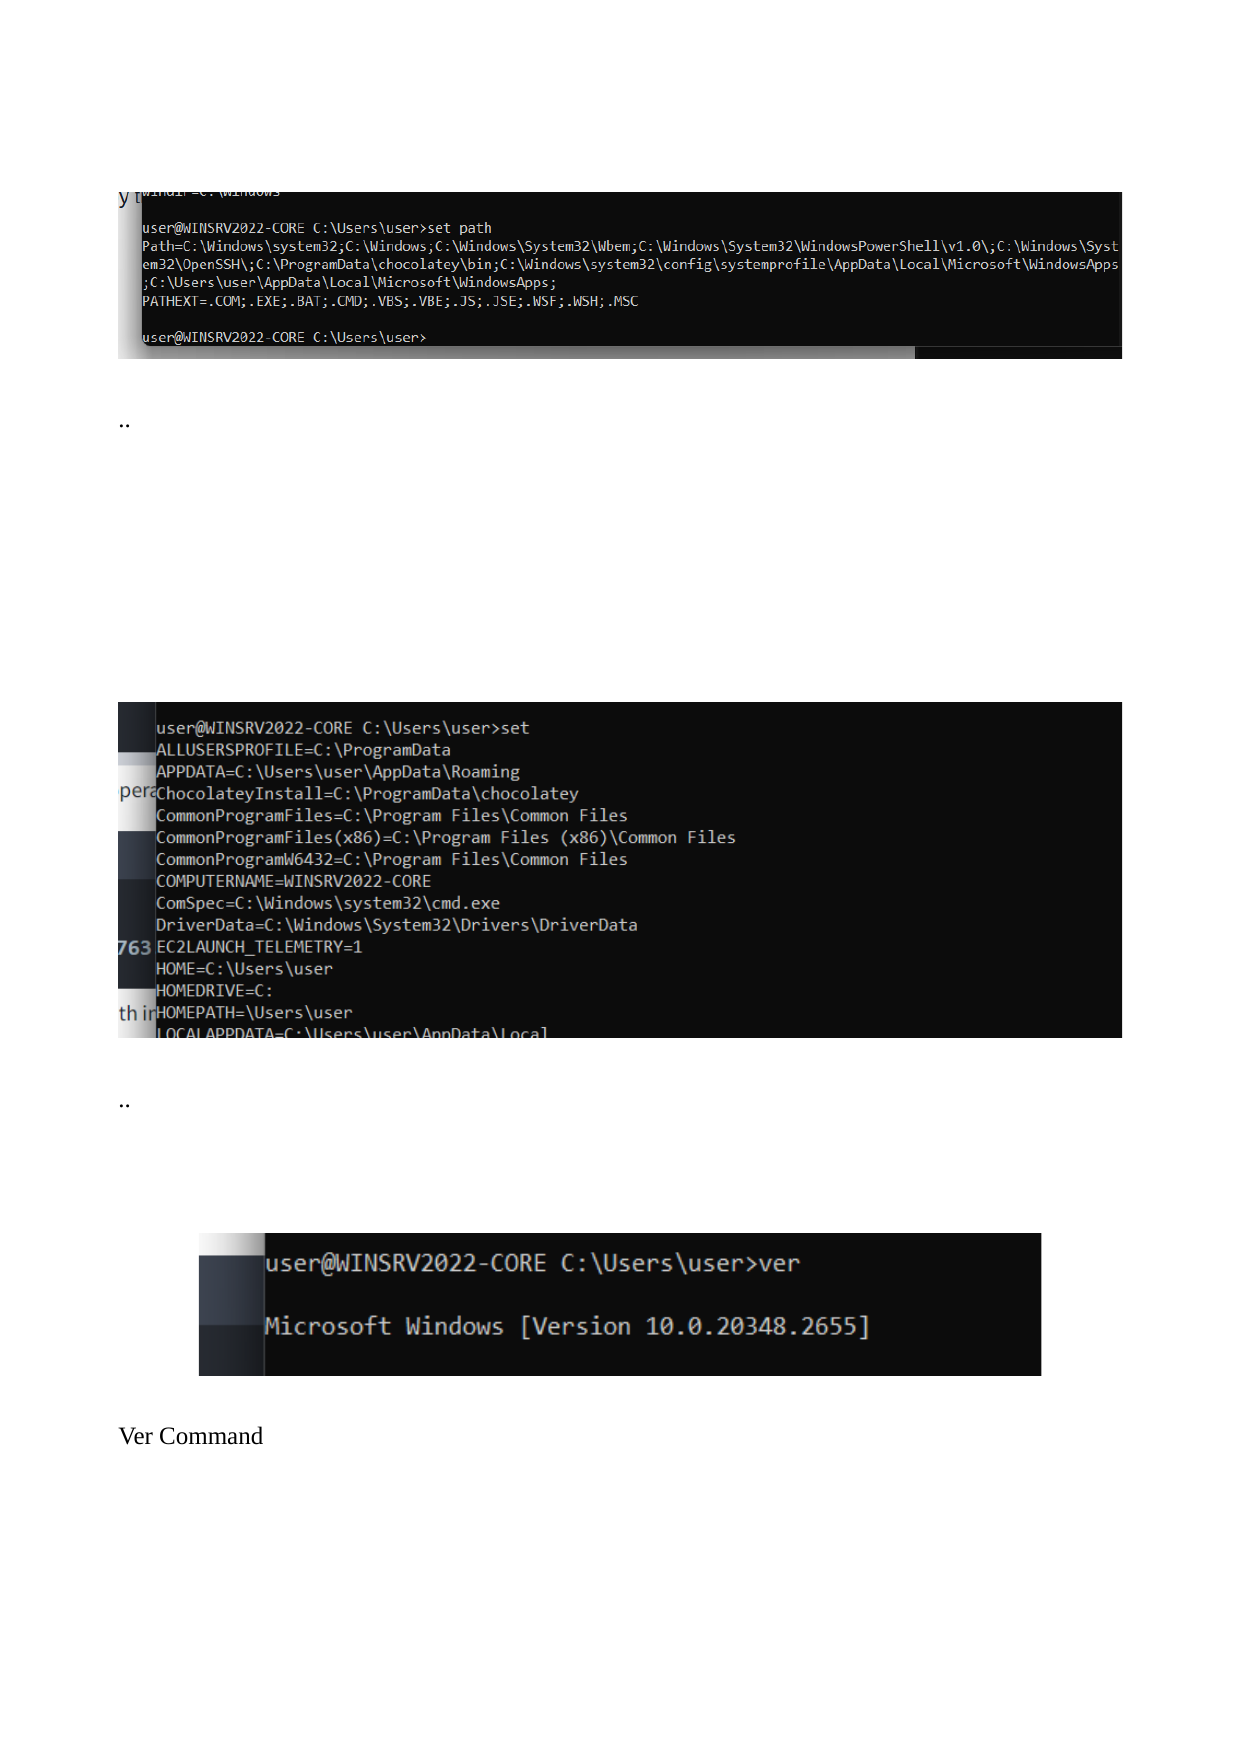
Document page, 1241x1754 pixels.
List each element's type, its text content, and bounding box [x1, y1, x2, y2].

picture [118, 702, 1123, 1038]
text Ver Command [118, 1233, 1122, 1450]
text .. [118, 359, 1122, 433]
picture [118, 192, 1123, 359]
text .. [118, 1038, 1122, 1112]
picture [198, 1233, 1042, 1376]
